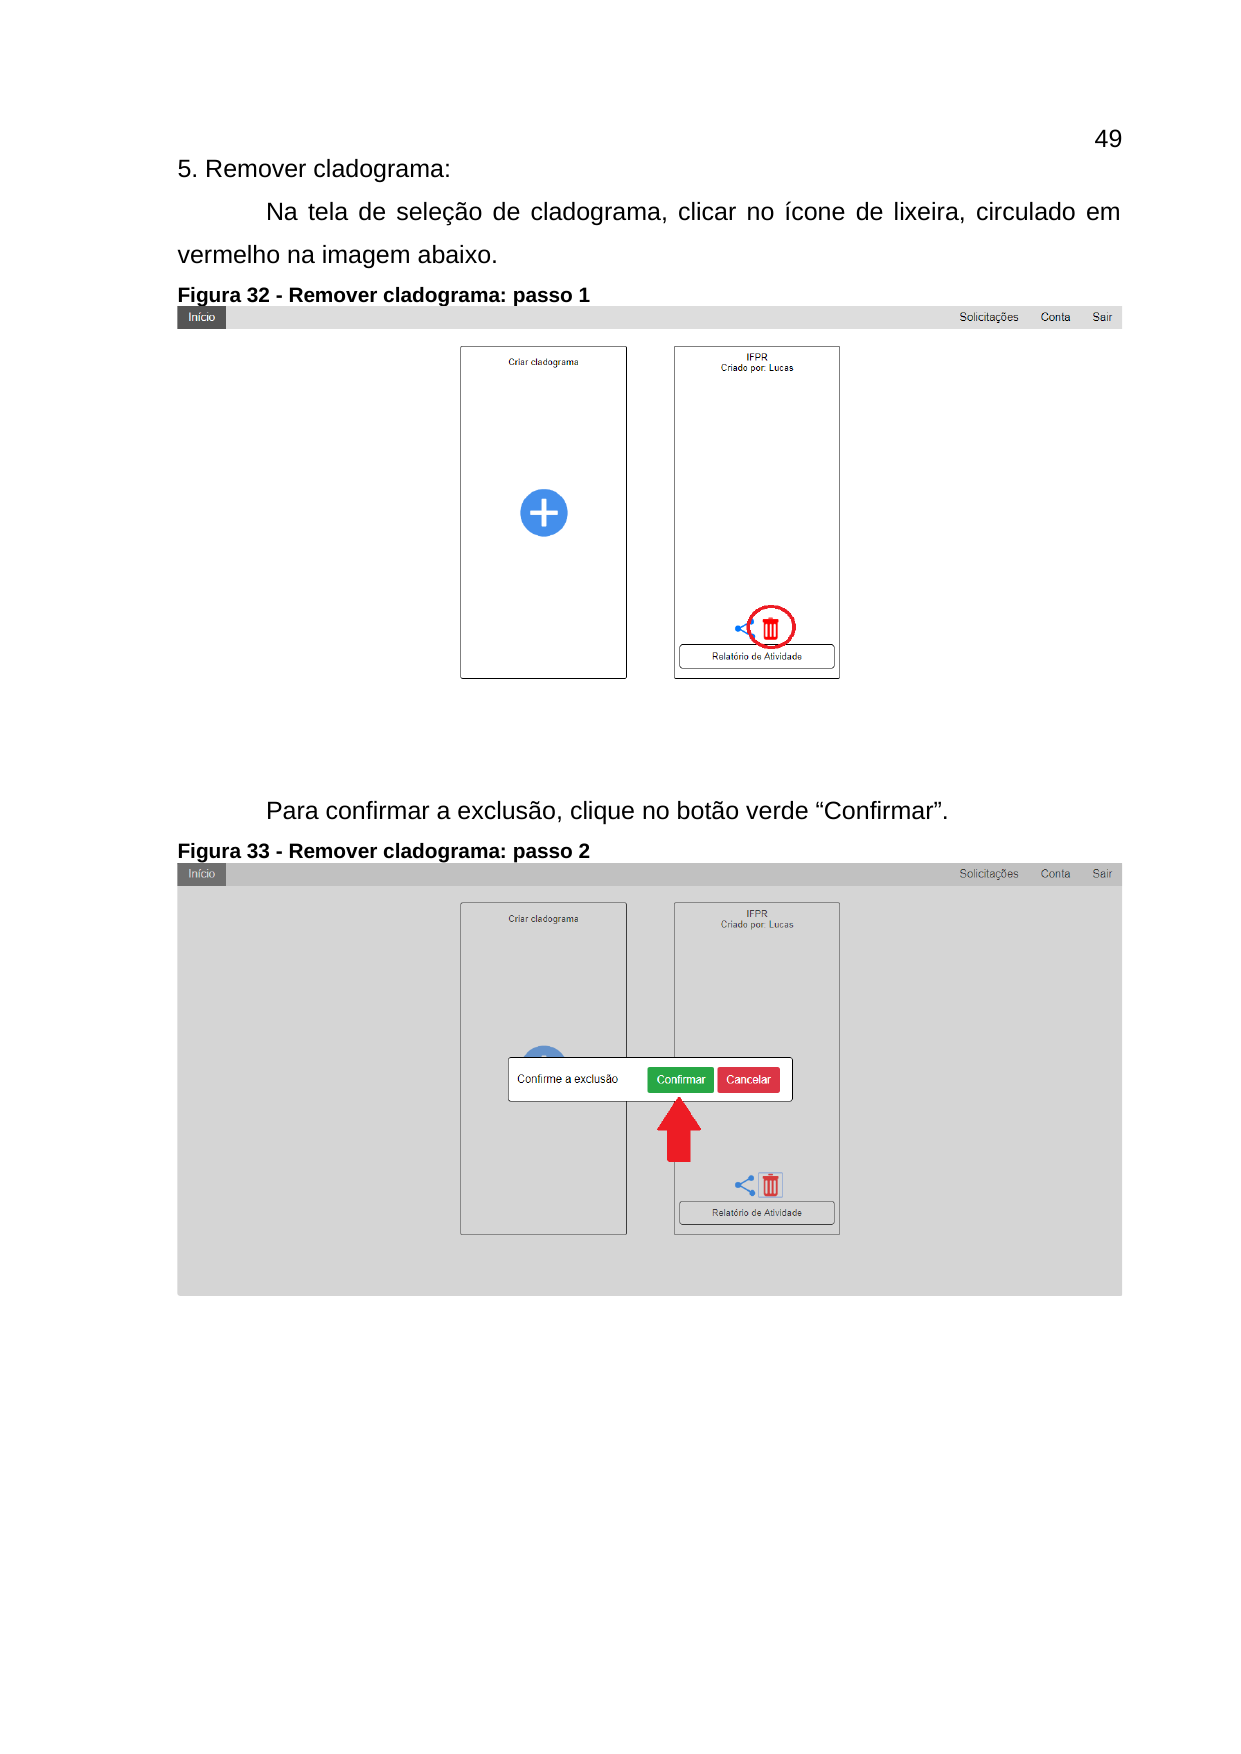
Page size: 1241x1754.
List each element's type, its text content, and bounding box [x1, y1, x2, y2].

picture [177, 306, 1123, 739]
text Para confirmar a exclusão, clique no botão verde “Confirmar”. [177, 796, 1122, 825]
text Figura 32 - Remover cladograma: passo 1 [177, 283, 1122, 306]
text Figura 33 - Remover cladograma: passo 2 [177, 839, 1122, 863]
picture [177, 863, 1123, 1296]
text 5. Remover cladograma: [177, 153, 1122, 182]
text Na tela de seleção de cladograma, clicar no ícone de lixeira, circulado em vermelho na imagem abaixo. [177, 197, 1122, 268]
